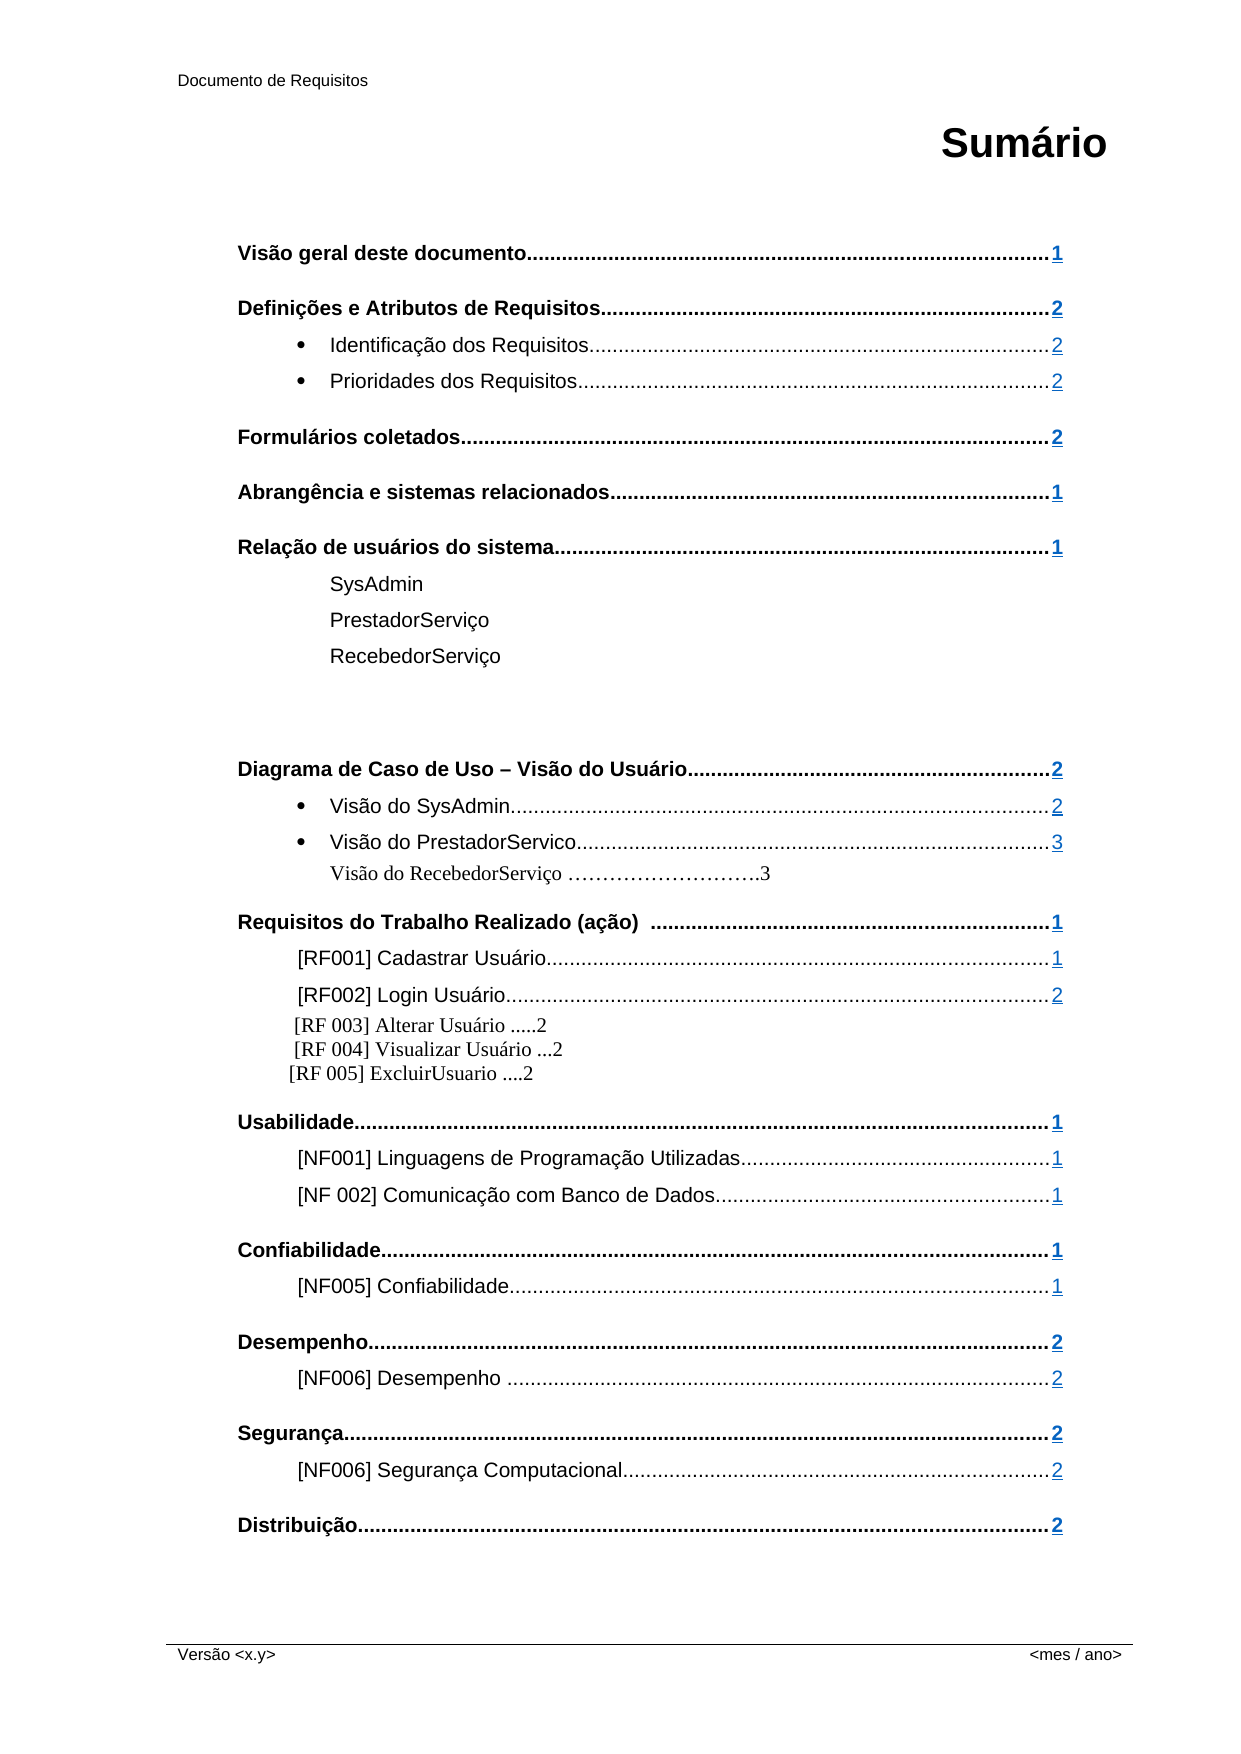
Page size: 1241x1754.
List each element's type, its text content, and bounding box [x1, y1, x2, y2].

text Diagrama de Caso de Uso – Visão do Usuário 2 [237, 757, 1063, 781]
text [NF001] Linguagens de Programação Utilizadas 1 [297, 1146, 1063, 1170]
text [RF 003] Alterar Usuário .....2 [177, 1013, 1063, 1037]
text Visão do RecebedorServiço ……………………….3 [177, 860, 1063, 884]
text Visão geral deste documento 1 [237, 241, 1063, 265]
text  Visão do PrestadorServico 3 [297, 830, 1063, 854]
text SysAdmin [297, 571, 1063, 595]
text Confiabilidade 1 [237, 1238, 1063, 1262]
text [NF006] Desempenho 2 [297, 1366, 1063, 1390]
text Distribuição 2 [237, 1513, 1063, 1537]
text Sumário [177, 118, 1107, 166]
text PrestadorServiço [297, 608, 1063, 632]
text Requisitos do Trabalho Realizado (ação) 1 [237, 909, 1063, 933]
text Abrangência e sistemas relacionados 1 [237, 480, 1063, 504]
text [NF006] Segurança Computacional 2 [297, 1458, 1063, 1482]
text  Identificação dos Requisitos 2 [297, 333, 1063, 357]
text Segurança 2 [237, 1421, 1063, 1445]
text Usabilidade 1 [237, 1110, 1063, 1134]
text  Visão do SysAdmin 2 [297, 793, 1063, 818]
text [RF 004] Visualizar Usuário ...2 [177, 1037, 1063, 1061]
text Desempenho 2 [237, 1329, 1063, 1353]
text [NF 002] Comunicação com Banco de Dados 1 [297, 1183, 1063, 1207]
text [RF002] Login Usuário 2 [297, 982, 1063, 1006]
text [NF005] Confiabilidade 1 [297, 1274, 1063, 1298]
text  Prioridades dos Requisitos 2 [297, 369, 1063, 393]
text [RF001] Cadastrar Usuário 1 [297, 946, 1063, 970]
text [RF 005] ExcluirUsuario ....2 [177, 1061, 1063, 1085]
text RecebedorServiço [297, 644, 1063, 668]
text Definições e Atributos de Requisitos 2 [237, 296, 1063, 320]
text Formulários coletados 2 [237, 424, 1063, 448]
text Relação de usuários do sistema 1 [237, 535, 1063, 559]
